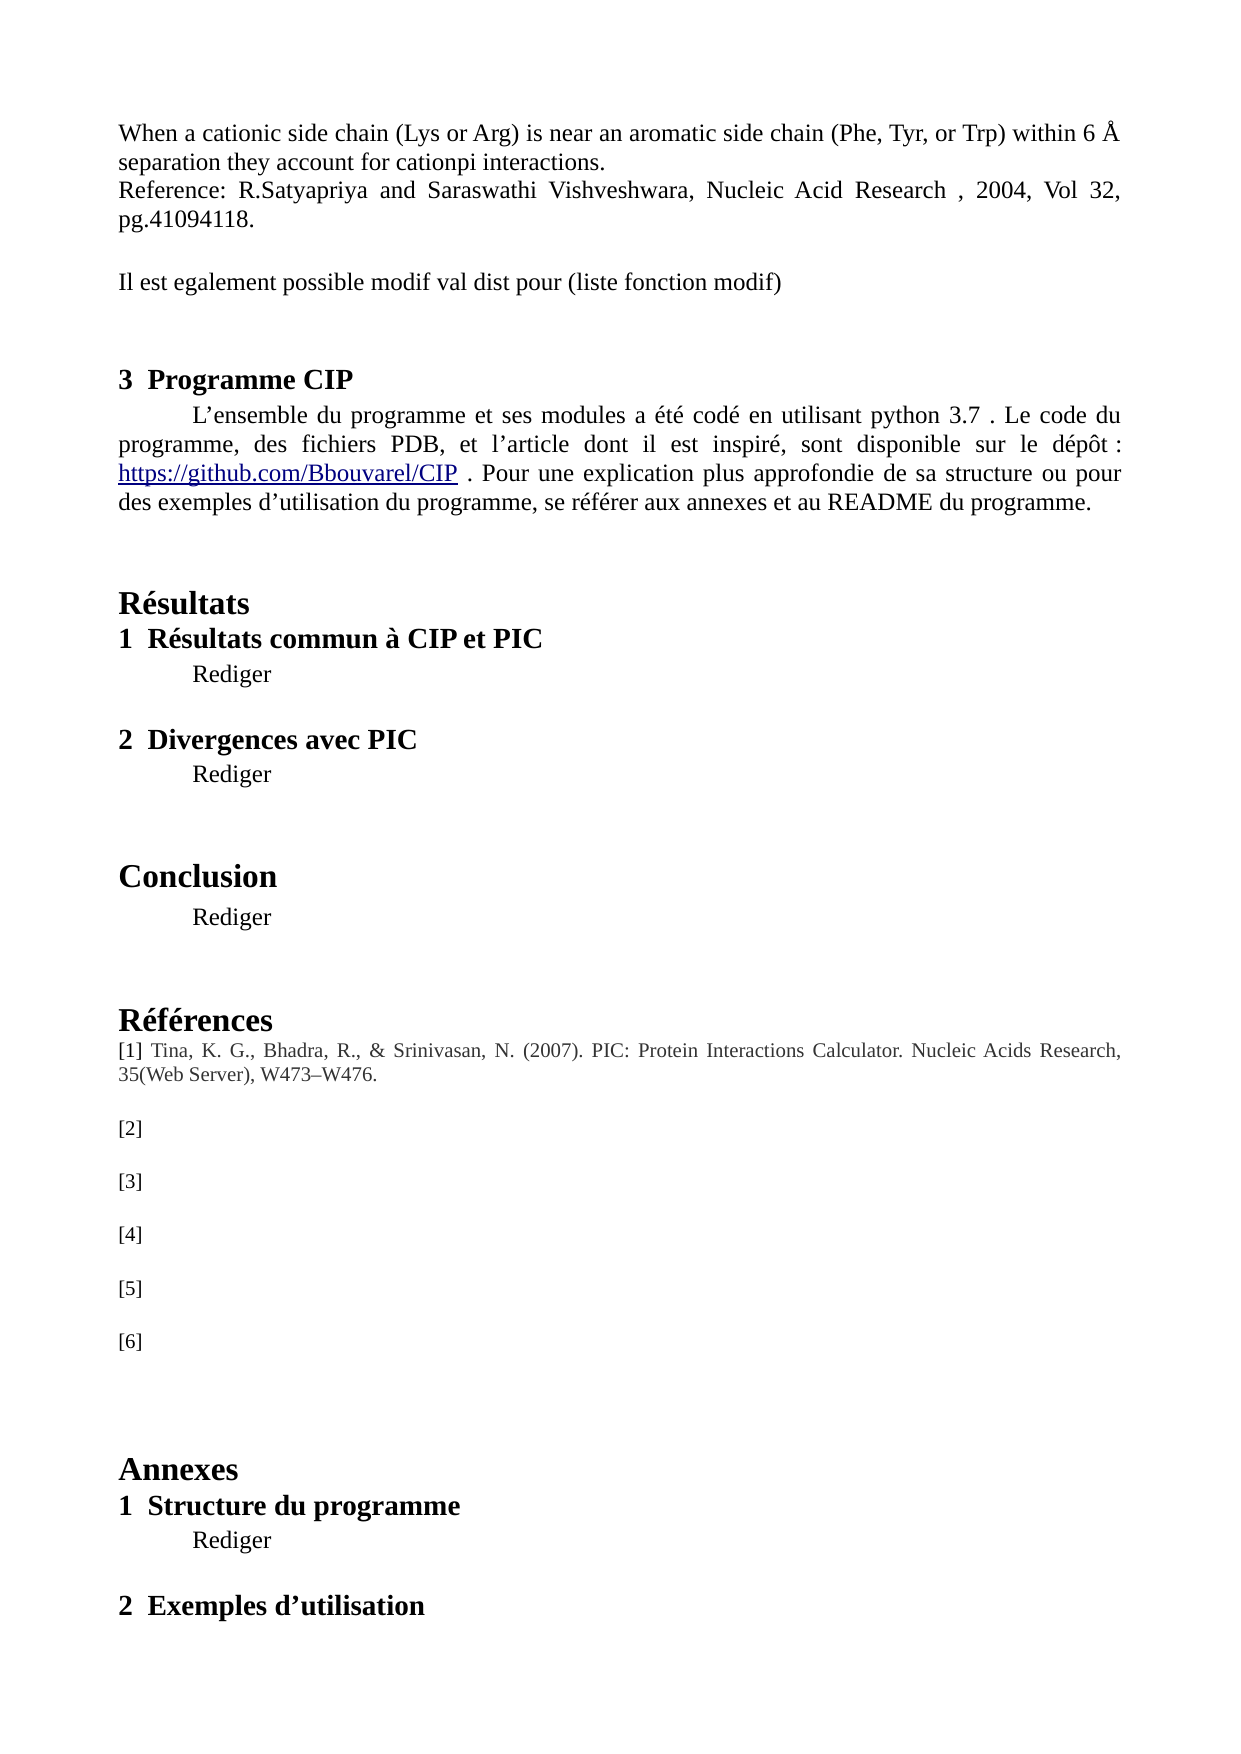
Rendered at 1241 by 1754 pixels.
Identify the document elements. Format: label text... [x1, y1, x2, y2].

text Annexes [118, 1449, 1122, 1488]
text [1] Tina, K. G., Bhadra, R., & Srinivasan, N. (2007). PIC: Protein Interactions Calculator. Nucleic Acids Research, 35(Web Server), W473–W476. [118, 1038, 1122, 1086]
text [5] [118, 1276, 1122, 1299]
text [6] [118, 1329, 1122, 1353]
text Rediger [118, 655, 1122, 688]
text 1 Résultats commun à CIP et PIC [118, 621, 1122, 655]
text 2 Exemples d’utilisation [118, 1588, 1122, 1622]
text 2 Divergences avec PIC [118, 722, 1122, 755]
text Il est egalement possible modif val dist pour (liste fonction modif) [118, 267, 1122, 295]
text [3] [118, 1169, 1122, 1193]
text When a cationic side chain (Lys or Arg) is near an aromatic side chain (Phe, Tyr, or Trp) within 6 Å separation they account for cation­pi interactions. [118, 118, 1122, 176]
text Rediger [118, 1521, 1122, 1555]
text Rediger [118, 894, 1122, 933]
text Références [118, 1000, 1122, 1038]
text [2] [118, 1116, 1122, 1139]
text 3 Programme CIP [118, 362, 1122, 396]
text L’ensemble du programme et ses modules a été codé en utilisant python 3.7 . Le code du programme, des fichiers PDB, et l’article dont il est inspiré, sont disponible sur le dépôt : https://github.com/Bbouvarel/CIP . Pour une explication plus approfondie de sa structure ou pour des exemples d’utilisation du programme, se référer aux annexes et au README du programme. [118, 396, 1122, 516]
text 1 Structure du programme [118, 1488, 1122, 1521]
text Résultats [118, 583, 1122, 621]
text Conclusion [118, 856, 1122, 894]
text Reference: R.Satyapriya and Saraswathi Vishveshwara, Nucleic Acid Research , 2004, Vol 32, pg.4109­4118. [118, 176, 1122, 233]
text Rediger [118, 755, 1122, 789]
text [4] [118, 1222, 1122, 1246]
